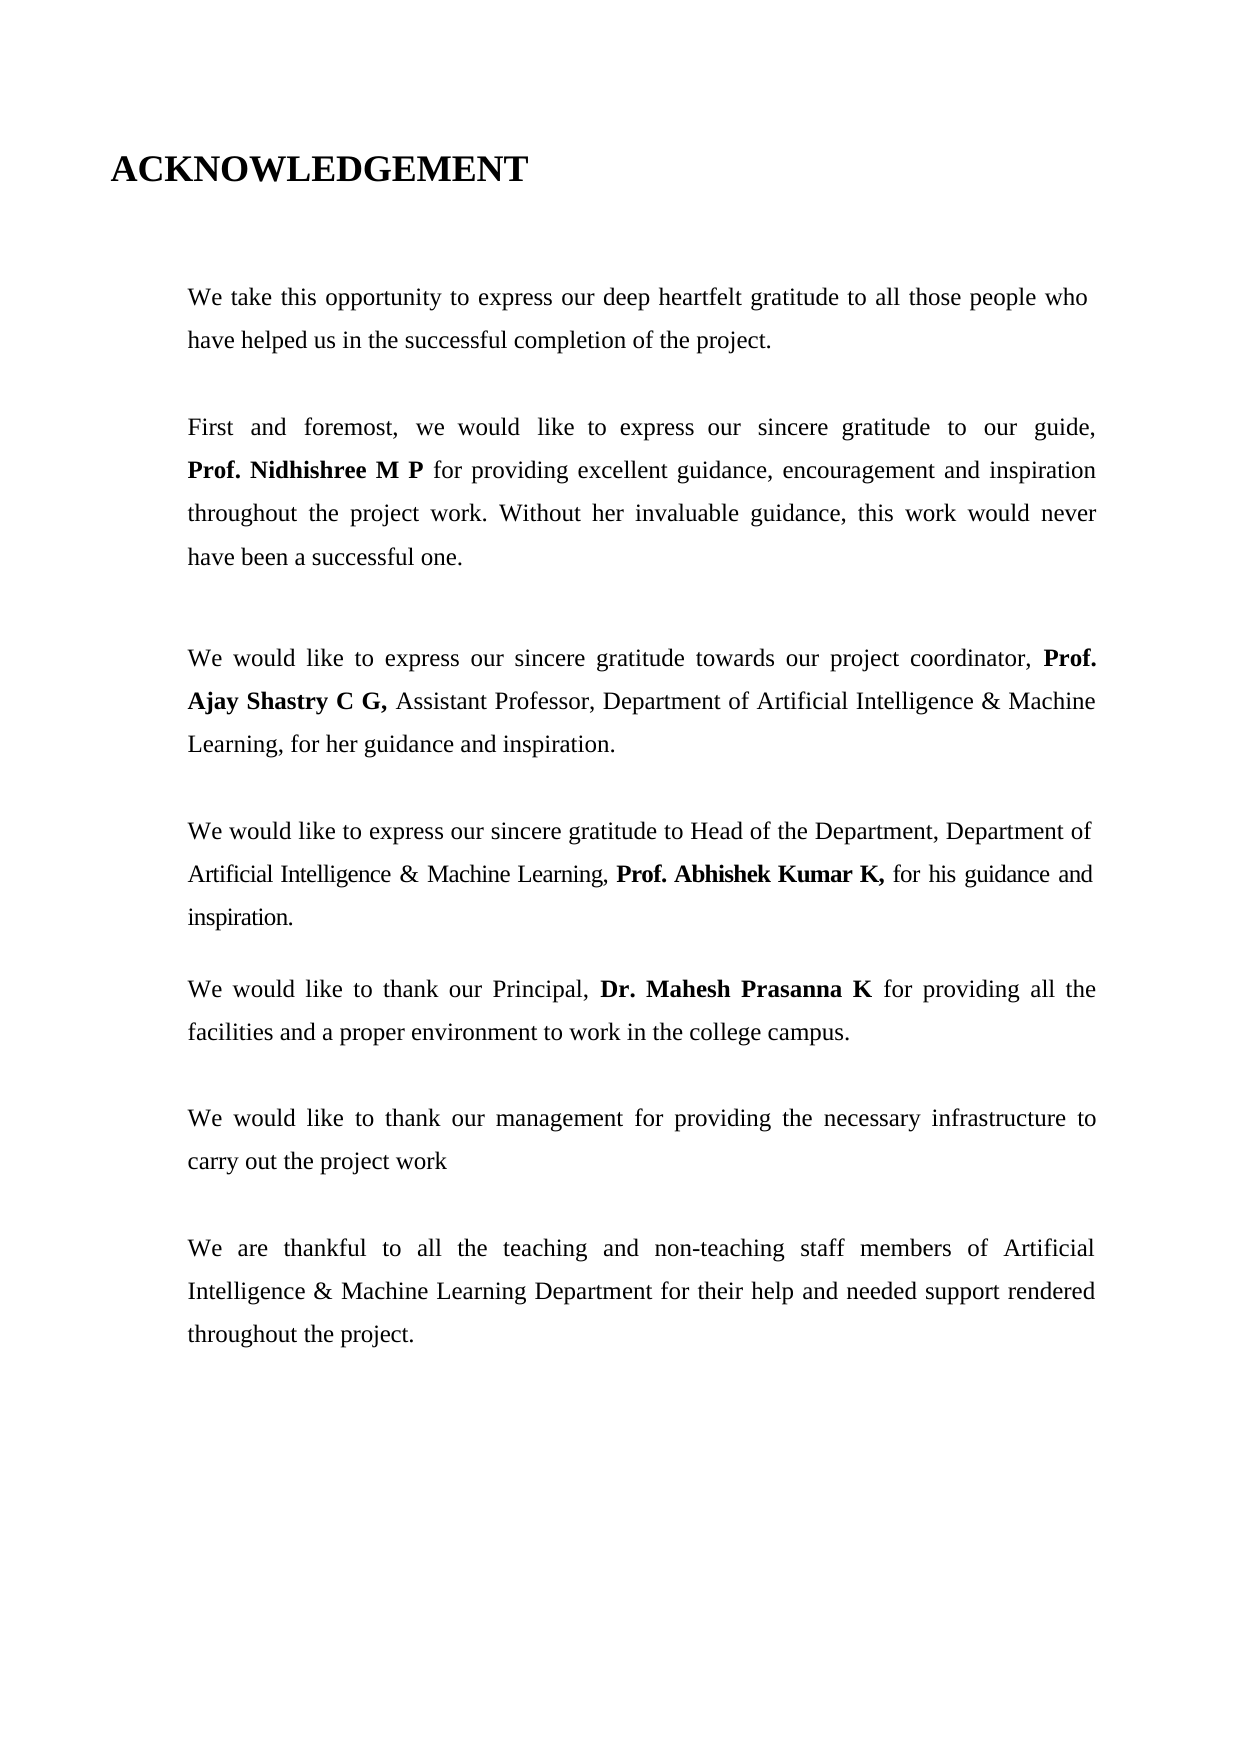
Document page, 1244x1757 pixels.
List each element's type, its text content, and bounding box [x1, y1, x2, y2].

text We would like to express our sincere gratitude towards our project coordinator, Prof. Ajay Shastry C G, Assistant Professor, Department of Artificial Intelligence & Machine Learning, for her guidance and inspiration. [187, 643, 1097, 758]
text We take this opportunity to express our deep heartfelt gratitude to all those people who have helped us in the successful completion of the project. [187, 282, 1090, 354]
text We are thankful to all the teaching and non-teaching staff members of Artificial Intelligence & Machine Learning Department for their help and needed support rendered throughout the project. [187, 1233, 1095, 1348]
text First and foremost, we would like to express our sincere gratitude to our guide, Prof. Nidhishree M P for providing excellent guidance, encouragement and inspiration throughout the project work. Without her invaluable guidance, this work would never have been a successful one. [187, 412, 1097, 570]
text We would like to thank our management for providing the necessary infrastructure to carry out the project work [187, 1103, 1096, 1175]
text We would like to thank our Principal, Dr. Mahesh Prasanna K for providing all the facilities and a proper environment to work in the college campus. [187, 974, 1096, 1046]
text We would like to express our sincere gratitude to Head of the Department, Department of Artificial Intelligence & Machine Learning, Prof. Abhishek Kumar K, for his guidance and inspiration. [187, 816, 1093, 931]
subtitle ACKNOWLEDGEMENT [110, 147, 1170, 190]
